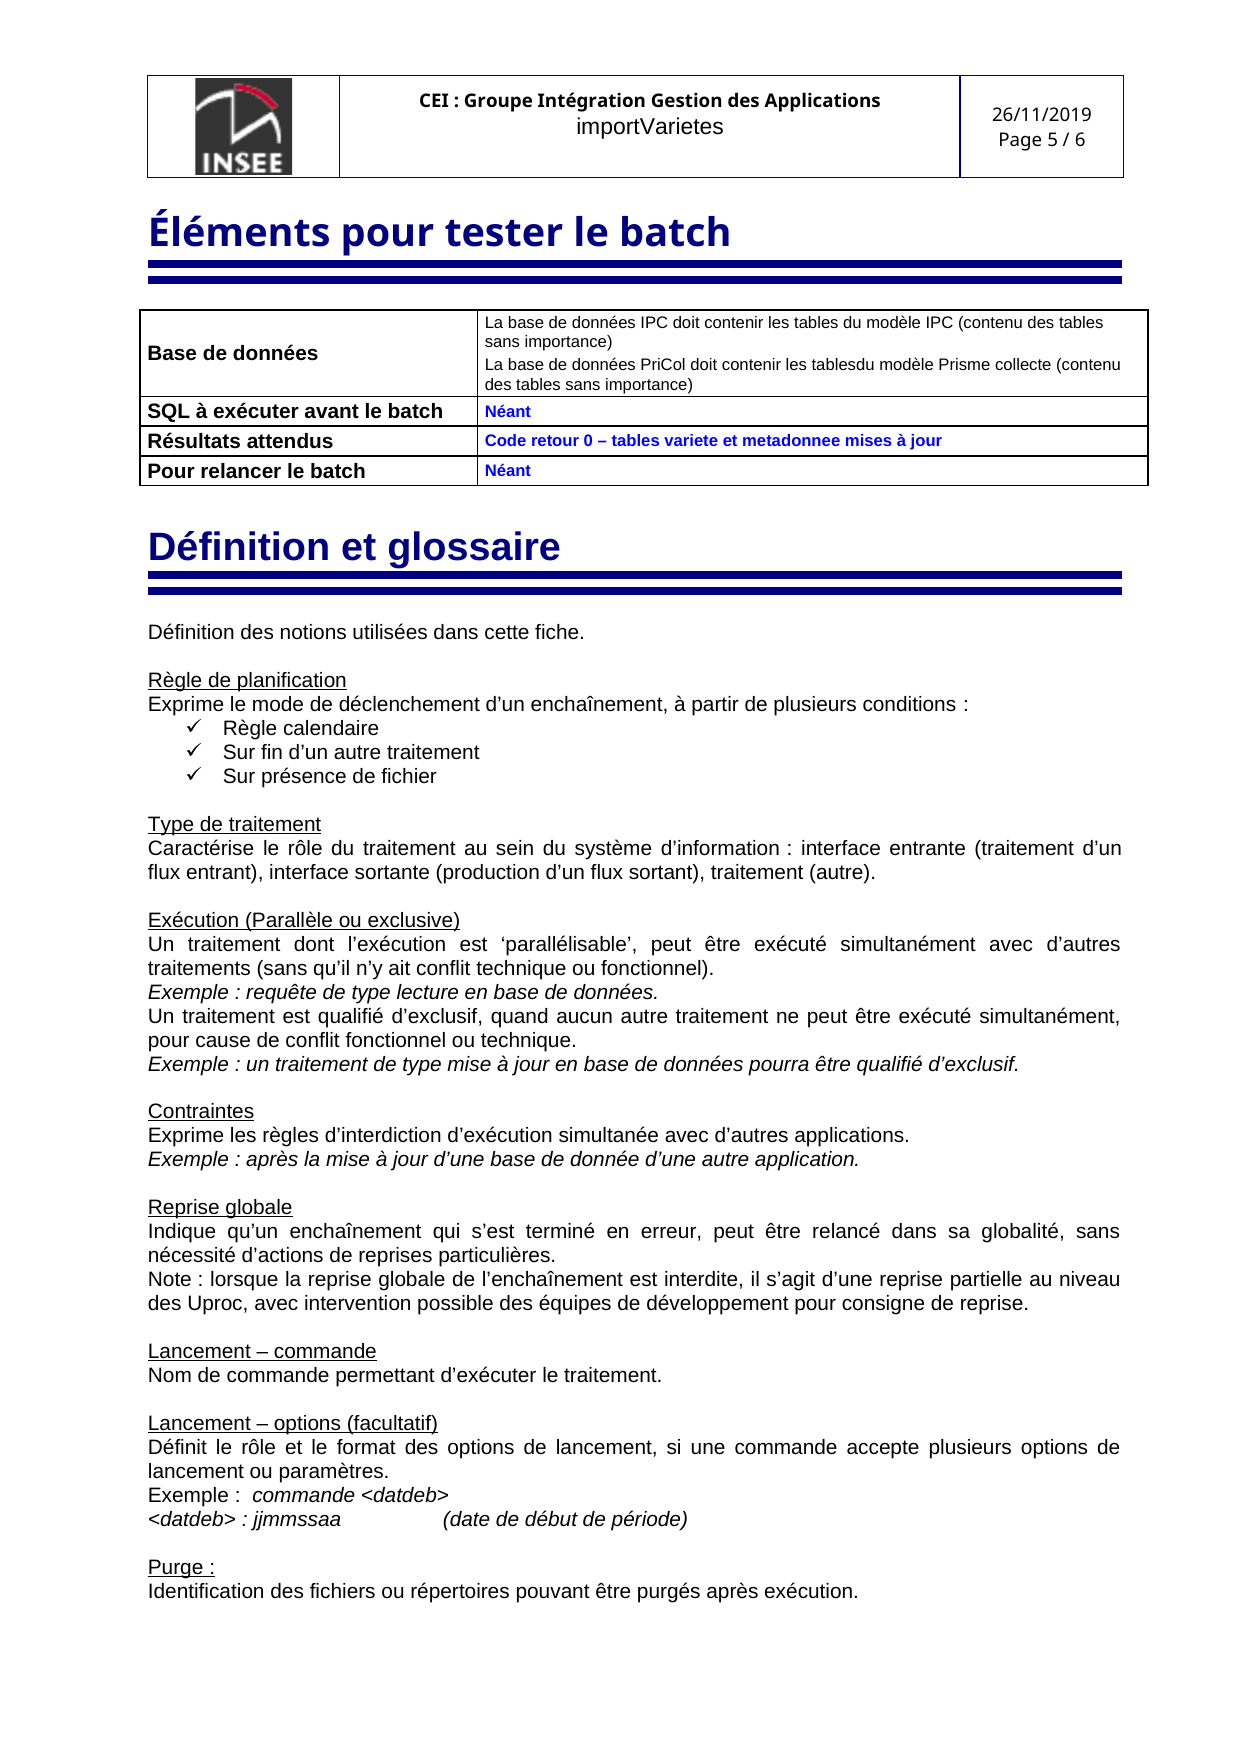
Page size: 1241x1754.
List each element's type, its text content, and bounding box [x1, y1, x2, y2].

text Un traitement est qualifié d’exclusif, quand aucun autre traitement ne peut être exécuté simultanément, pour cause de conflit fonctionnel ou technique. [148, 1003, 1122, 1051]
table_cell Pour relancer le batch [141, 457, 477, 484]
subtitle Éléments pour tester le batch [148, 204, 1122, 260]
text Purge : [148, 1554, 1122, 1578]
subtitle Définition et glossaire [148, 524, 1122, 571]
table_cell Néant [478, 397, 1147, 425]
table_header Base de données [141, 311, 477, 396]
text <datdeb> : jjmmssaa (date de début de période) [148, 1507, 1122, 1531]
table_cell Résultats attendus [141, 427, 477, 455]
text Exécution (Parallèle ou exclusive) [148, 908, 1122, 932]
text Exprime le mode de déclenchement d’un enchaînement, à partir de plusieurs conditions : [148, 692, 1122, 716]
subtitle [148, 579, 1122, 587]
text Type de traitement [148, 812, 1122, 836]
text Exemple : requête de type lecture en base de données. [148, 979, 1122, 1003]
text Reprise globale [148, 1195, 1122, 1219]
list Sur fin d’un autre traitement [185, 740, 1122, 764]
text Définition des notions utilisées dans cette fiche. [148, 620, 1122, 644]
text Contraintes [148, 1099, 1122, 1123]
picture [195, 78, 293, 175]
table_cell Néant [478, 457, 1147, 484]
text Lancement – commande [148, 1339, 1122, 1363]
table_header La base de données IPC doit contenir les tables du modèle IPC (contenu des tables sans importance) La base de données PriCol doit contenir les tablesdu modèle Prisme collecte (contenu des tables sans importance) [478, 311, 1147, 396]
text Un traitement dont l’exécution est ‘parallélisable’, peut être exécuté simultanément avec d’autres traitements (sans qu’il n’y ait conflit technique ou fonctionnel). [148, 932, 1122, 979]
text Règle de planification [148, 668, 1122, 692]
list Sur présence de fichier [185, 764, 1122, 788]
text Lancement – options (facultatif) [148, 1411, 1122, 1435]
text Indique qu’un enchaînement qui s’est terminé en erreur, peut être relancé dans sa globalité, sans nécessité d’actions de reprises particulières. [148, 1219, 1122, 1267]
text Exprime les règles d’interdiction d’exécution simultanée avec d’autres applications. [148, 1123, 1122, 1147]
text Exemple : commande <datdeb> [148, 1483, 1122, 1507]
text Caractérise le rôle du traitement au sein du système d’information : interface entrante (traitement d’un flux entrant), interface sortante (production d’un flux sortant), traitement (autre). [148, 836, 1122, 884]
text Exemple : un traitement de type mise à jour en base de données pourra être qualifié d’exclusif. [148, 1051, 1122, 1075]
text Exemple : après la mise à jour d’une base de donnée d’une autre application. [148, 1147, 1122, 1171]
table_cell SQL à exécuter avant le batch [141, 397, 477, 425]
text Définit le rôle et le format des options de lancement, si une commande accepte plusieurs options de lancement ou paramètres. [148, 1435, 1122, 1483]
text Note : lorsque la reprise globale de l’enchaînement est interdite, il s’agit d’une reprise partielle au niveau des Uproc, avec intervention possible des équipes de développement pour consigne de reprise. [148, 1267, 1122, 1315]
table_cell Code retour 0 – tables variete et metadonnee mises à jour [478, 427, 1147, 455]
text Identification des fichiers ou répertoires pouvant être purgés après exécution. [148, 1578, 1122, 1602]
text Nom de commande permettant d’exécuter le traitement. [148, 1363, 1122, 1387]
subtitle [148, 268, 1122, 276]
list Règle calendaire [185, 716, 1122, 740]
